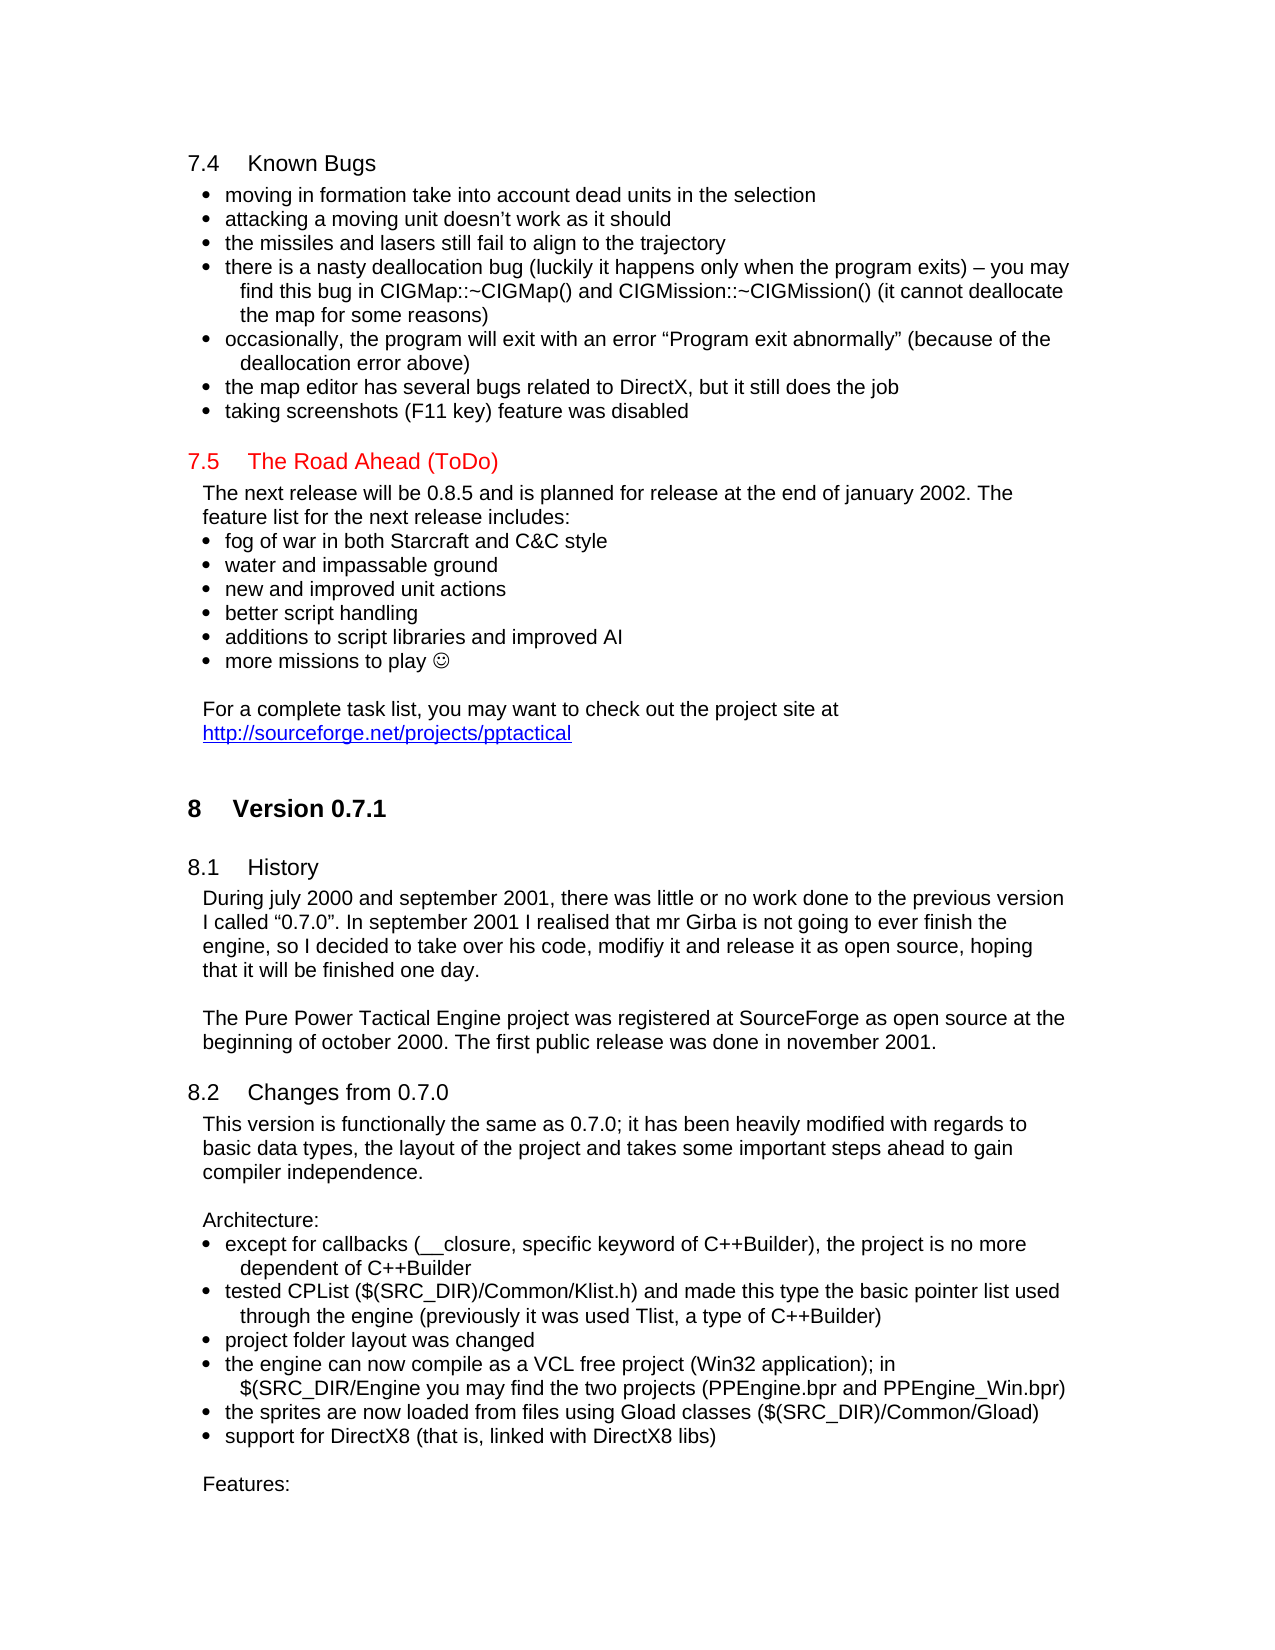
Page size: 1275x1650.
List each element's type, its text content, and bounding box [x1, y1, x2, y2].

subtitle Version 0.7.1 [187, 794, 1087, 822]
text Features: [202, 1472, 1072, 1496]
list the missiles and lasers still fail to align to the trajectory [202, 231, 1072, 255]
subtitle Changes from 0.7.0 [187, 1079, 1087, 1105]
list occasionally, the program will exit with an error “Program exit abnormally” (because of the deallocation error above) [202, 327, 1072, 375]
subtitle Known Bugs [187, 150, 1087, 176]
text Architecture: [202, 1207, 1072, 1231]
list water and impassable ground [202, 552, 1072, 577]
list except for callbacks (__closure, specific keyword of C++Builder), the project is no more dependent of C++Builder [202, 1231, 1072, 1279]
list the map editor has several bugs related to DirectX, but it still does the job [202, 375, 1072, 399]
list there is a nasty deallocation bug (luckily it happens only when the program exits) – you may find this bug in CIGMap::~CIGMap() and CIGMission::~CIGMission() (it cannot deallocate the map for some reasons) [202, 255, 1072, 327]
list the sprites are now loaded from files using Gload classes ($(SRC_DIR)/Common/Gload) [202, 1399, 1072, 1423]
list moving in formation take into account dead units in the selection [202, 183, 1072, 207]
list the engine can now compile as a VCL free project (Win32 application); in $(SRC_DIR/Engine you may find the two projects (PPEngine.bpr and PPEngine_Win.bpr) [202, 1351, 1072, 1399]
list better script handling [202, 601, 1072, 625]
subtitle History [187, 854, 1087, 880]
text During july 2000 and september 2001, there was little or no work done to the previous version I called “0.7.0”. In september 2001 I realised that mr Girba is not going to ever finish the engine, so I decided to take over his code, modifiy it and release it as open source, hoping that it will be finished one day. [202, 886, 1072, 982]
list new and improved unit actions [202, 577, 1072, 601]
subtitle The Road Ahead (ToDo) [187, 448, 1087, 474]
text The Pure Power Tactical Engine project was registered at SourceForge as open source at the beginning of october 2000. The first public release was done in november 2001. [202, 1006, 1072, 1054]
list project folder layout was changed [202, 1327, 1072, 1351]
list support for DirectX8 (that is, linked with DirectX8 libs) [202, 1423, 1072, 1448]
list attacking a moving unit doesn’t work as it should [202, 207, 1072, 231]
list additions to script libraries and improved AI [202, 625, 1072, 649]
list taking screenshots (F11 key) feature was disabled [202, 399, 1072, 423]
list more missions to play  [202, 649, 1072, 673]
text The next release will be 0.8.5 and is planned for release at the end of january 2002. The feature list for the next release includes: [202, 481, 1072, 528]
list tested CPList ($(SRC_DIR)/Common/Klist.h) and made this type the basic pointer list used through the engine (previously it was used Tlist, a type of C++Builder) [202, 1279, 1072, 1327]
text This version is functionally the same as 0.7.0; it has been heavily modified with regards to basic data types, the layout of the project and takes some important steps ahead to gain compiler independence. [202, 1112, 1072, 1183]
text For a complete task list, you may want to check out the project site at http://sourceforge.net/projects/pptactical [202, 697, 1072, 745]
list fog of war in both Starcraft and C&C style [202, 528, 1072, 552]
